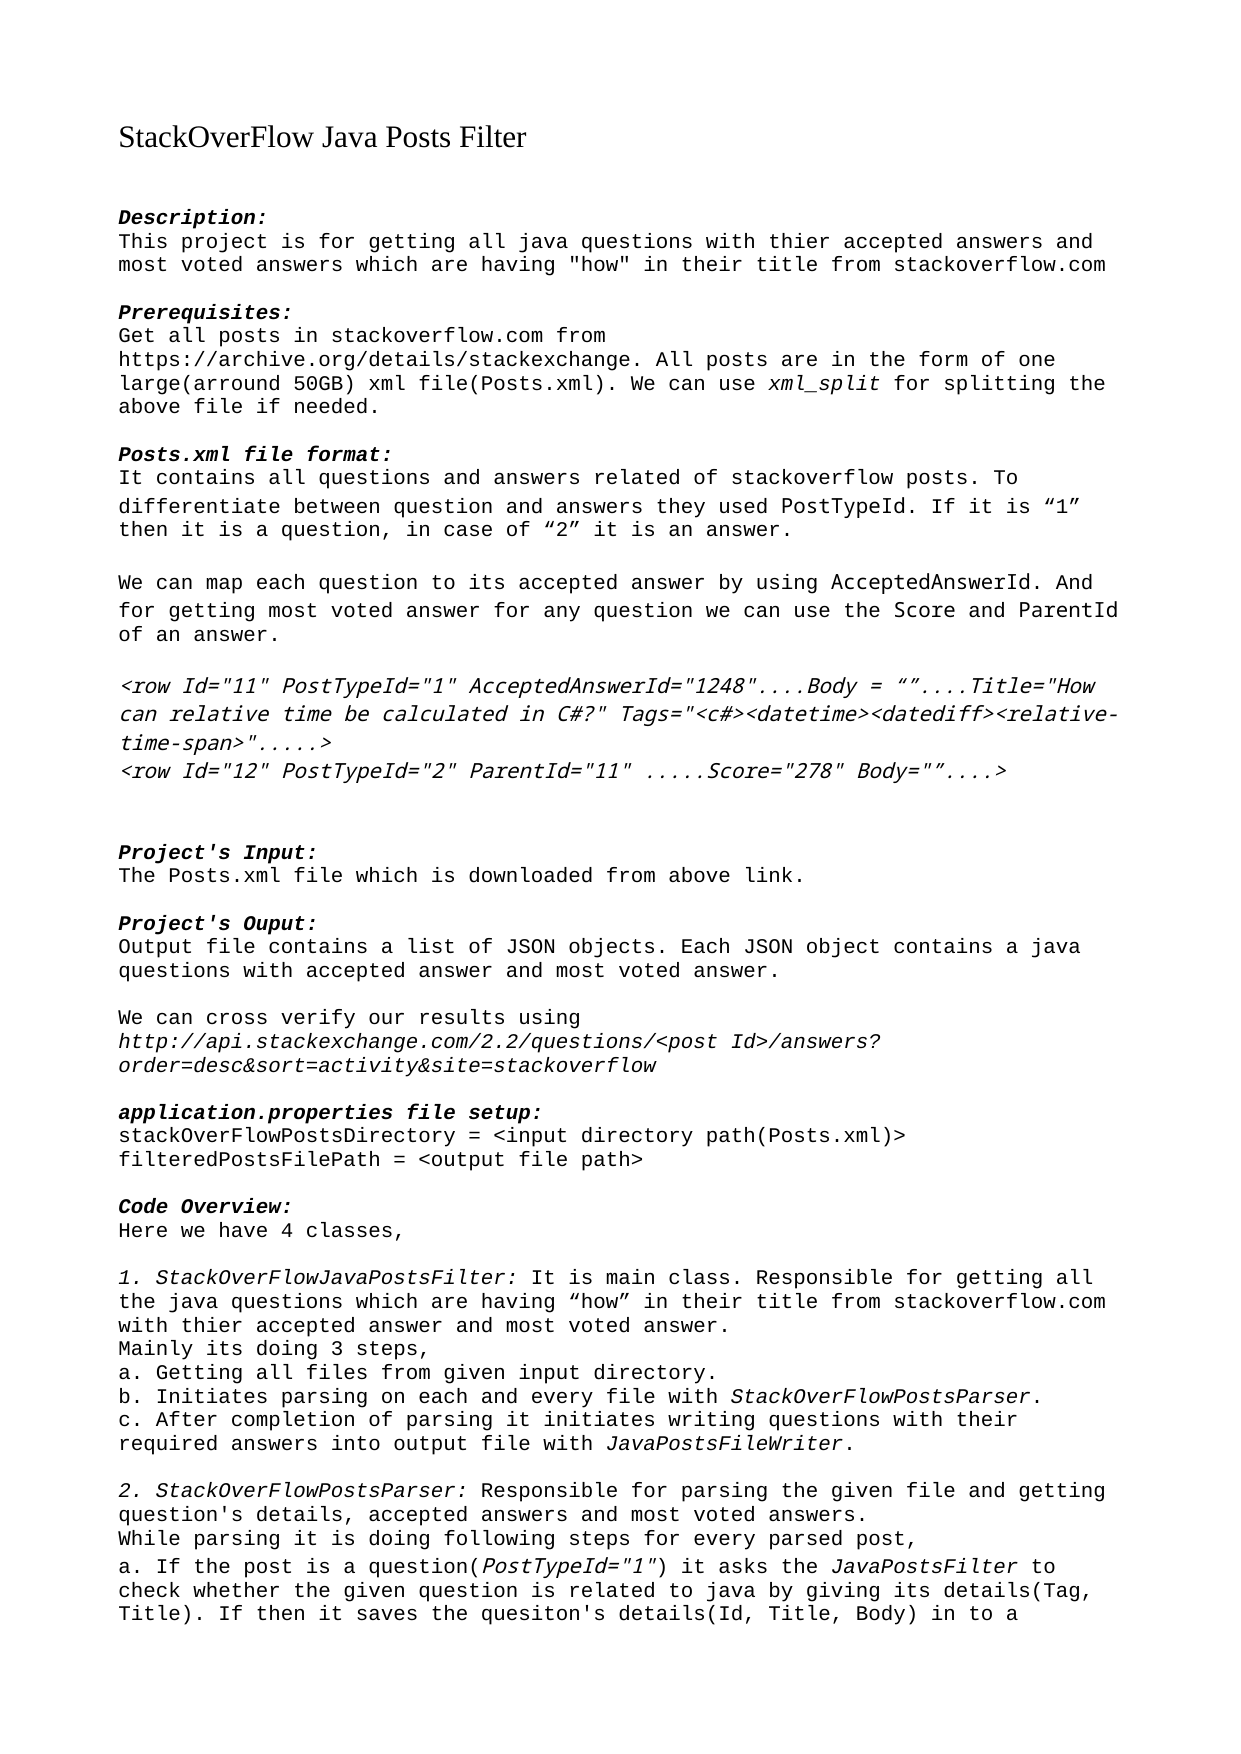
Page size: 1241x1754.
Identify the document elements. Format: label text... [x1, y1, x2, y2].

text 2. StackOverFlowPostsParser: Responsible for parsing the given file and getting question's details, accepted answers and most voted answers. [118, 1480, 1122, 1527]
text This project is for getting all java questions with thier accepted answers and most voted answers which are having "how" in their title from stackoverflow.com [118, 231, 1122, 278]
text It contains all questions and answers related of stackoverflow posts. To differentiate between question and answers they used PostTypeId. If it is “1” then it is a question, in case of “2” it is an answer. [118, 467, 1122, 543]
text Prerequisites: [118, 302, 1122, 325]
text We can map each question to its accepted answer by using AcceptedAnswerId. And for getting most voted answer for any question we can use the Score and ParentId of an answer. [118, 567, 1122, 647]
text 1. StackOverFlowJavaPostsFilter: It is main class. Responsible for getting all the java questions which are having “how” in their title from stackoverflow.com with thier accepted answer and most voted answer. [118, 1267, 1122, 1338]
text filteredPostsFilePath = <output file path> [118, 1149, 1122, 1173]
text b. Initiates parsing on each and every file with StackOverFlowPostsParser. [118, 1386, 1122, 1409]
text Mainly its doing 3 steps, [118, 1338, 1122, 1362]
text Posts.xml file format: [118, 444, 1122, 467]
text <row Id="11" PostTypeId="1" AcceptedAnswerId="1248"....Body = “”....Title="How can relative time be calculated in C#?" Tags="<c#><datetime><datediff><relative-time-span>".....> [118, 671, 1122, 756]
text Code Overview: [118, 1196, 1122, 1220]
text Description: [118, 207, 1122, 231]
text c. After completion of parsing it initiates writing questions with their required answers into output file with JavaPostsFileWriter. [118, 1409, 1122, 1457]
text Here we have 4 classes, [118, 1220, 1122, 1244]
text Project's Ouput: [118, 913, 1122, 936]
text a. Getting all files from given input directory. [118, 1362, 1122, 1386]
text a. If the post is a question(PostTypeId="1") it asks the JavaPostsFilter to check whether the given question is related to java by giving its details(Tag, Title). If then it saves the quesiton's details(Id, Title, Body) in to a [118, 1551, 1122, 1627]
text stackOverFlowPostsDirectory = <input directory path(Posts.xml)> [118, 1126, 1122, 1149]
text <row Id="12" PostTypeId="2" ParentId="11" .....Score="278" Body="”....> [118, 756, 1122, 785]
text Output file contains a list of JSON objects. Each JSON object contains a java questions with accepted answer and most voted answer. [118, 936, 1122, 984]
text Get all posts in stackoverflow.com from https://archive.org/details/stackexchange. All posts are in the form of one large(arround 50GB) xml file(Posts.xml). We can use xml_split for splitting the above file if needed. [118, 325, 1122, 420]
text Project's Input: [118, 842, 1122, 865]
text The Posts.xml file which is downloaded from above link. [118, 865, 1122, 889]
text While parsing it is doing following steps for every parsed post, [118, 1527, 1122, 1551]
text We can cross verify our results using http://api.stackexchange.com/2.2/questions/<post Id>/answers?order=desc&sort=activity&site=stackoverflow [118, 1007, 1122, 1078]
text application.properties file setup: [118, 1102, 1122, 1126]
